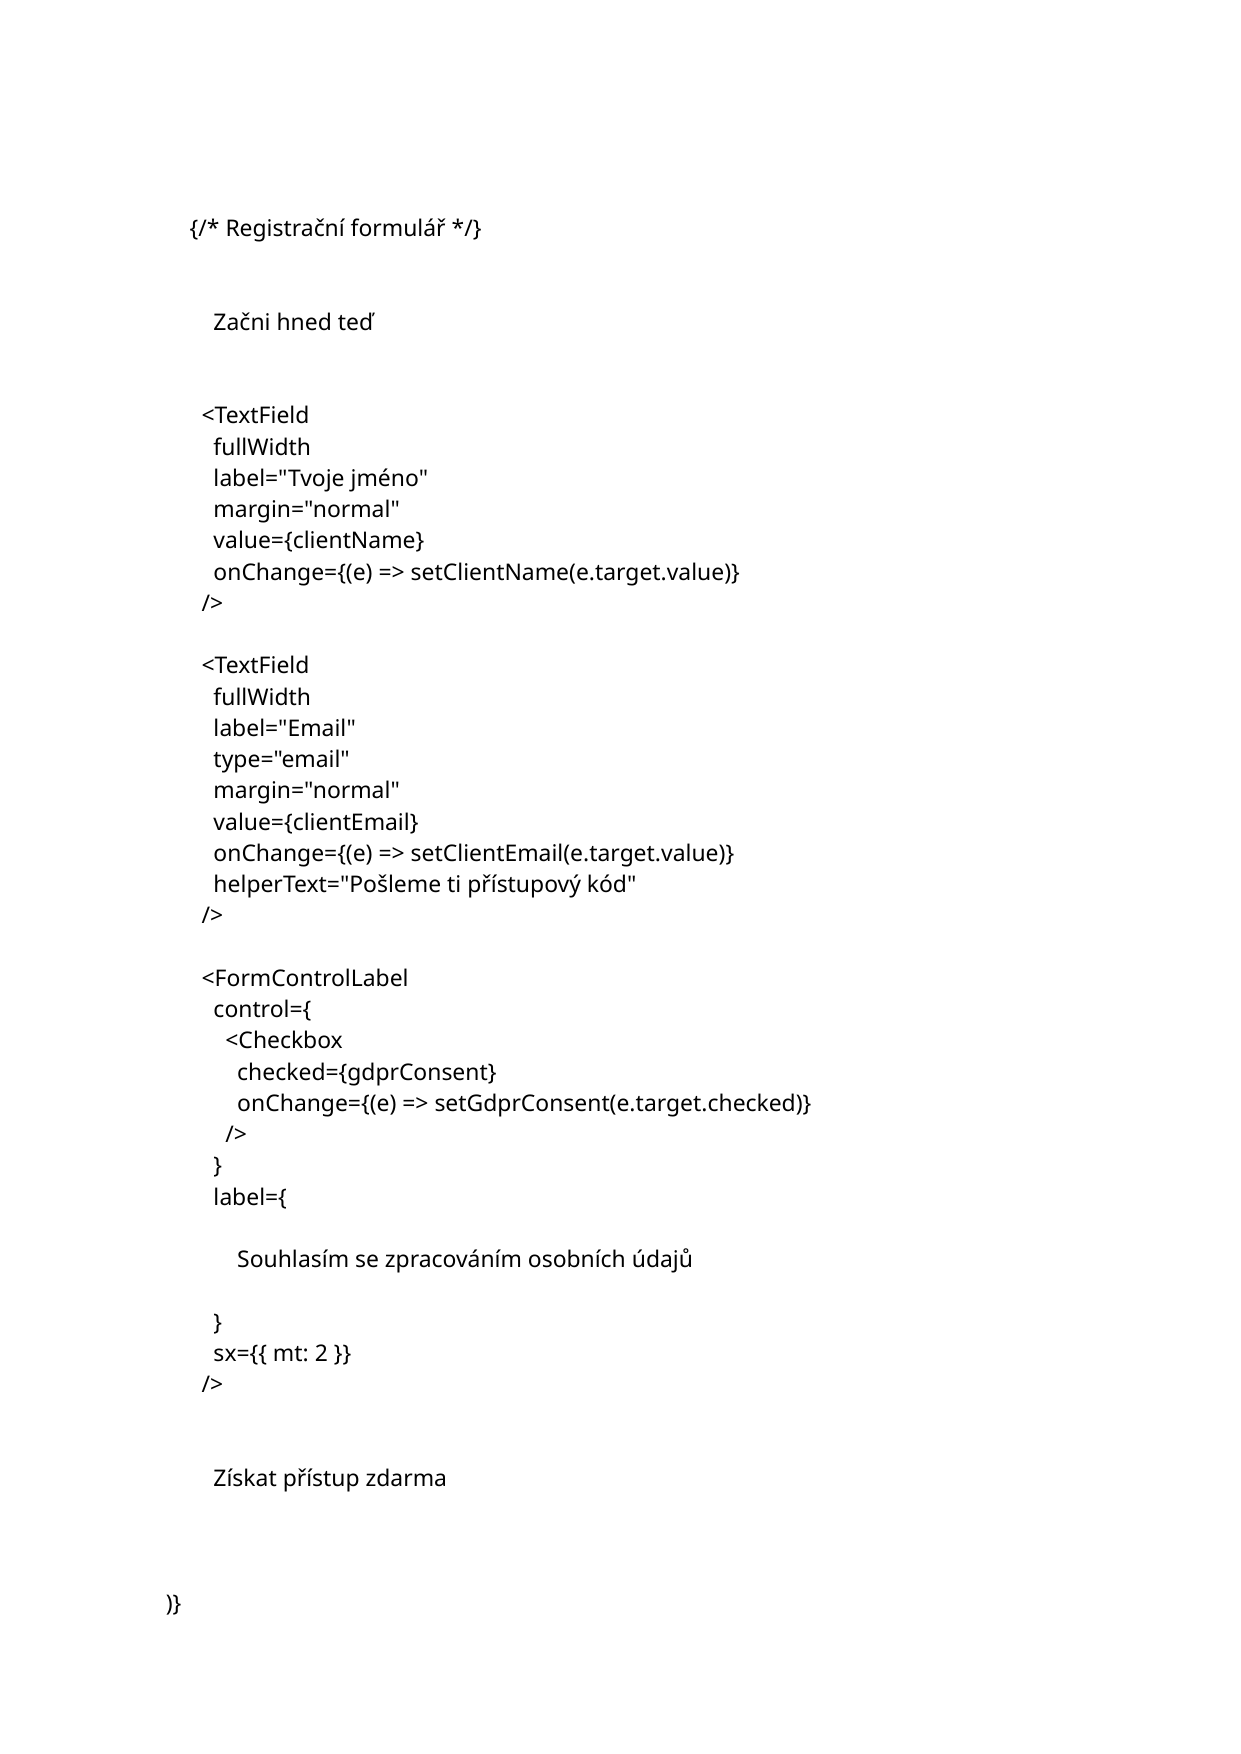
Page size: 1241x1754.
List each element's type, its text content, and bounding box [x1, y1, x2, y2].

text label="Email" [118, 712, 1122, 743]
text label={ [118, 1181, 1122, 1212]
text /> [118, 1118, 1122, 1149]
text } [118, 1306, 1122, 1337]
text } [118, 1149, 1122, 1181]
text margin="normal" [118, 774, 1122, 806]
text Získat přístup zdarma [118, 1462, 1122, 1493]
text margin="normal" [118, 493, 1122, 524]
text fullWidth [118, 681, 1122, 712]
text <FormControlLabel [118, 962, 1122, 993]
text {/* Registrační formulář */} [118, 212, 1122, 243]
text fullWidth [118, 431, 1122, 462]
text sx={{ mt: 2 }} [118, 1337, 1122, 1368]
text <TextField [118, 399, 1122, 431]
text /> [118, 1368, 1122, 1399]
text type="email" [118, 743, 1122, 774]
text Začni hned teď [118, 306, 1122, 337]
text helperText="Pošleme ti přístupový kód" [118, 868, 1122, 899]
text control={ [118, 993, 1122, 1024]
text value={clientName} [118, 524, 1122, 556]
text onChange={(e) => setClientName(e.target.value)} [118, 556, 1122, 587]
text /> [118, 899, 1122, 931]
text onChange={(e) => setClientEmail(e.target.value)} [118, 837, 1122, 868]
text onChange={(e) => setGdprConsent(e.target.checked)} [118, 1087, 1122, 1118]
text <Checkbox [118, 1024, 1122, 1056]
text /> [118, 587, 1122, 618]
text value={clientEmail} [118, 806, 1122, 837]
text <TextField [118, 649, 1122, 681]
text )} [118, 1587, 1122, 1618]
text Souhlasím se zpracováním osobních údajů [118, 1243, 1122, 1274]
text checked={gdprConsent} [118, 1056, 1122, 1087]
text label="Tvoje jméno" [118, 462, 1122, 493]
